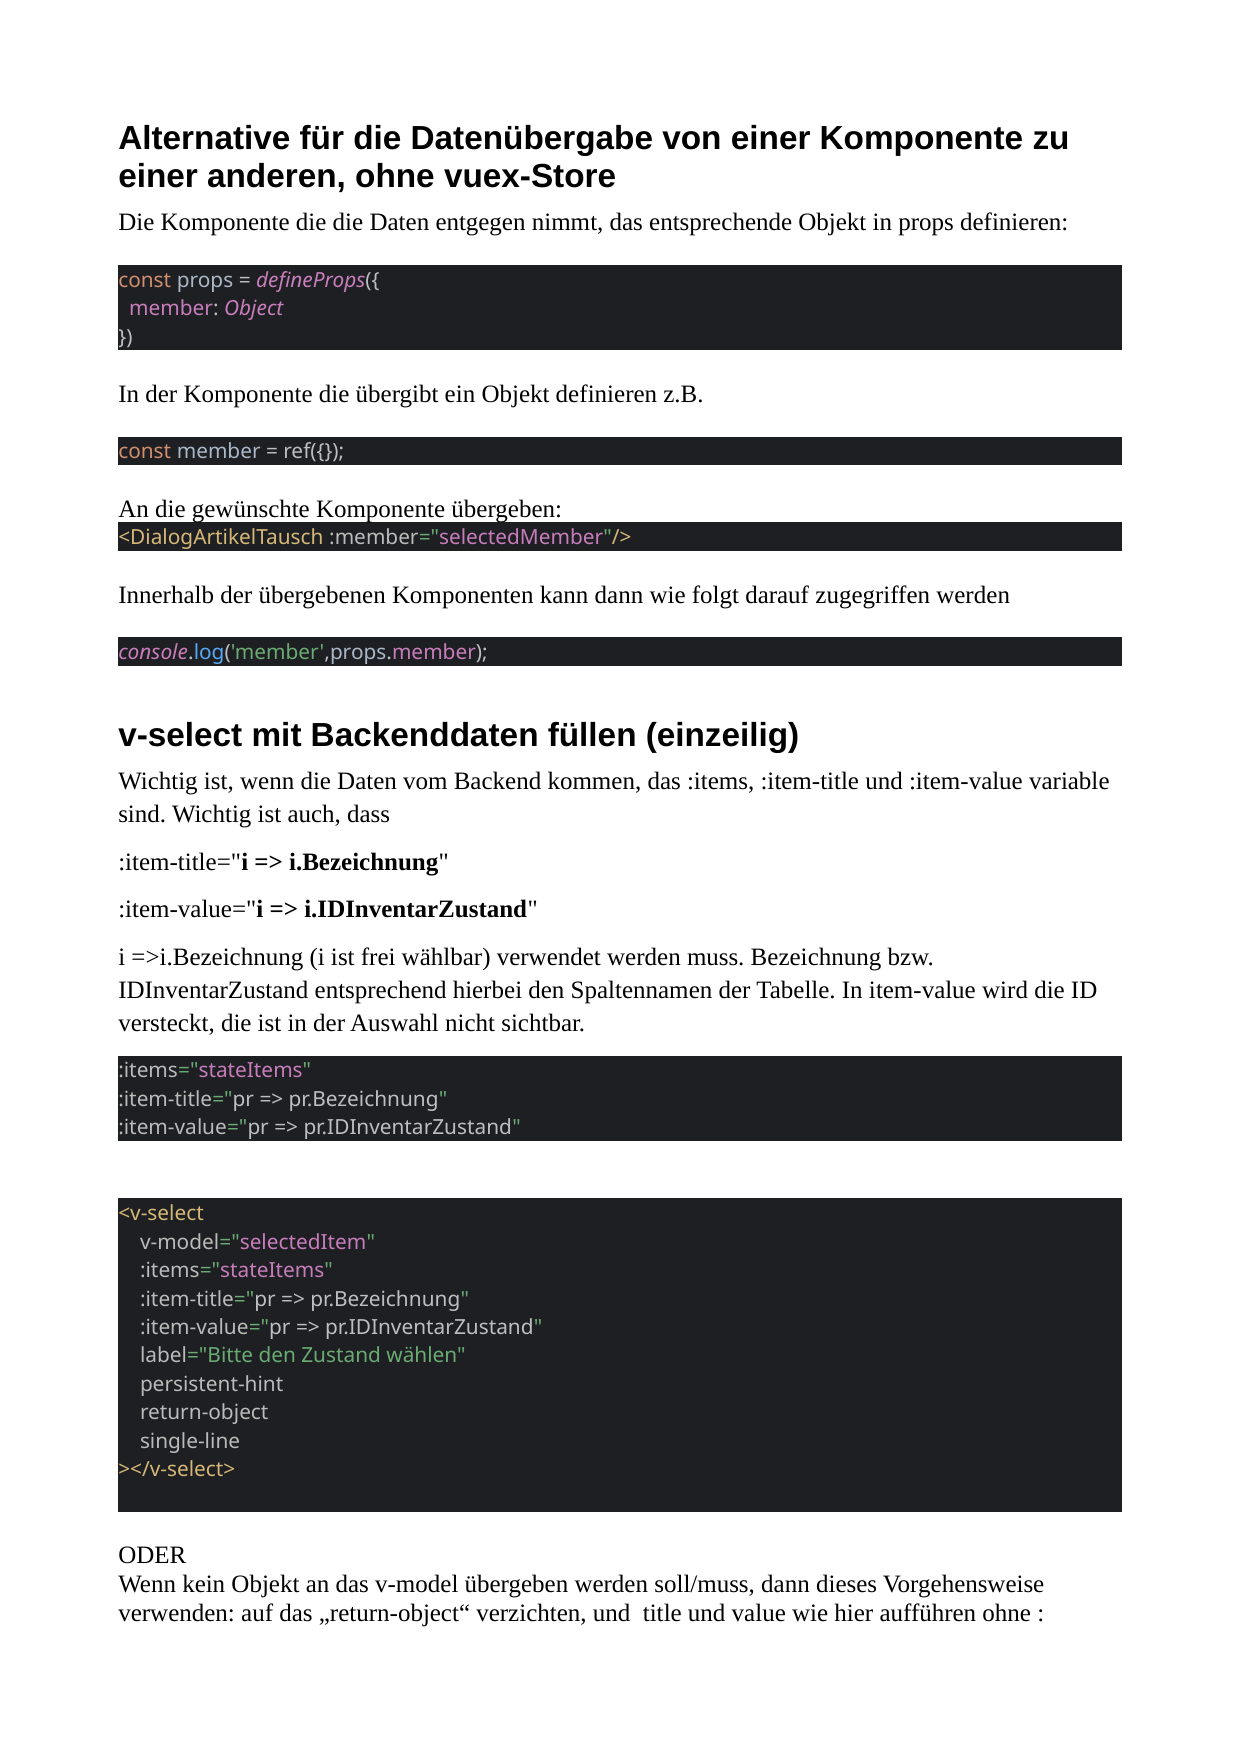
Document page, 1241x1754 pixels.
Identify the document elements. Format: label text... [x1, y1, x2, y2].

text :item-title="i => i.Bezeichnung" [118, 847, 1122, 876]
text Wenn kein Objekt an das v-model übergeben werden soll/muss, dann dieses Vorgehensweise verwenden: auf das „return-object“ verzichten, und title und value wie hier aufführen ohne : [118, 1569, 1122, 1627]
text <v-select v-model="selectedItem" :items="stateItems" :item-title="pr => pr.Bezeichnung" :item-value="pr => pr.IDInventarZustand" label="Bitte den Zustand wählen" persistent-hint return-object single-line ></v-select> [118, 1198, 1122, 1512]
text const props = defineProps({ member: Object }) [118, 265, 1122, 350]
text const member = ref({}); [118, 437, 1122, 465]
text Innerhalb der übergebenen Komponenten kann dann wie folgt darauf zugegriffen werden [118, 580, 1122, 608]
text :item-value="i => i.IDInventarZustand" [118, 894, 1122, 923]
text Die Komponente die die Daten entgegen nimmt, das entsprechende Objekt in props definieren: [118, 207, 1122, 236]
text An die gewünschte Komponente übergeben: [118, 494, 1122, 522]
text :items="stateItems" :item-title="pr => pr.Bezeichnung" :item-value="pr => pr.IDInventarZustand" [118, 1056, 1122, 1141]
text <DialogArtikelTausch :member="selectedMember"/> [118, 522, 1122, 551]
text console.log('member',props.member); [118, 637, 1122, 666]
text i =>i.Bezeichnung (i ist frei wählbar) verwendet werden muss. Bezeichnung bzw. IDInventarZustand entsprechend hierbei den Spaltennamen der Tabelle. In item-value wird die ID versteckt, die ist in der Auswahl nicht sichtbar. [118, 942, 1122, 1037]
text ODER [118, 1540, 1122, 1569]
text In der Komponente die übergibt ein Objekt definieren z.B. [118, 379, 1122, 408]
subtitle Alternative für die Datenübergabe von einer Komponente zu einer anderen, ohne vuex-Store [118, 118, 1122, 195]
subtitle v-select mit Backenddaten füllen (einzeilig) [118, 715, 1122, 754]
text Wichtig ist, wenn die Daten vom Backend kommen, das :items, :item-title und :item-value variable sind. Wichtig ist auch, dass [118, 766, 1122, 828]
